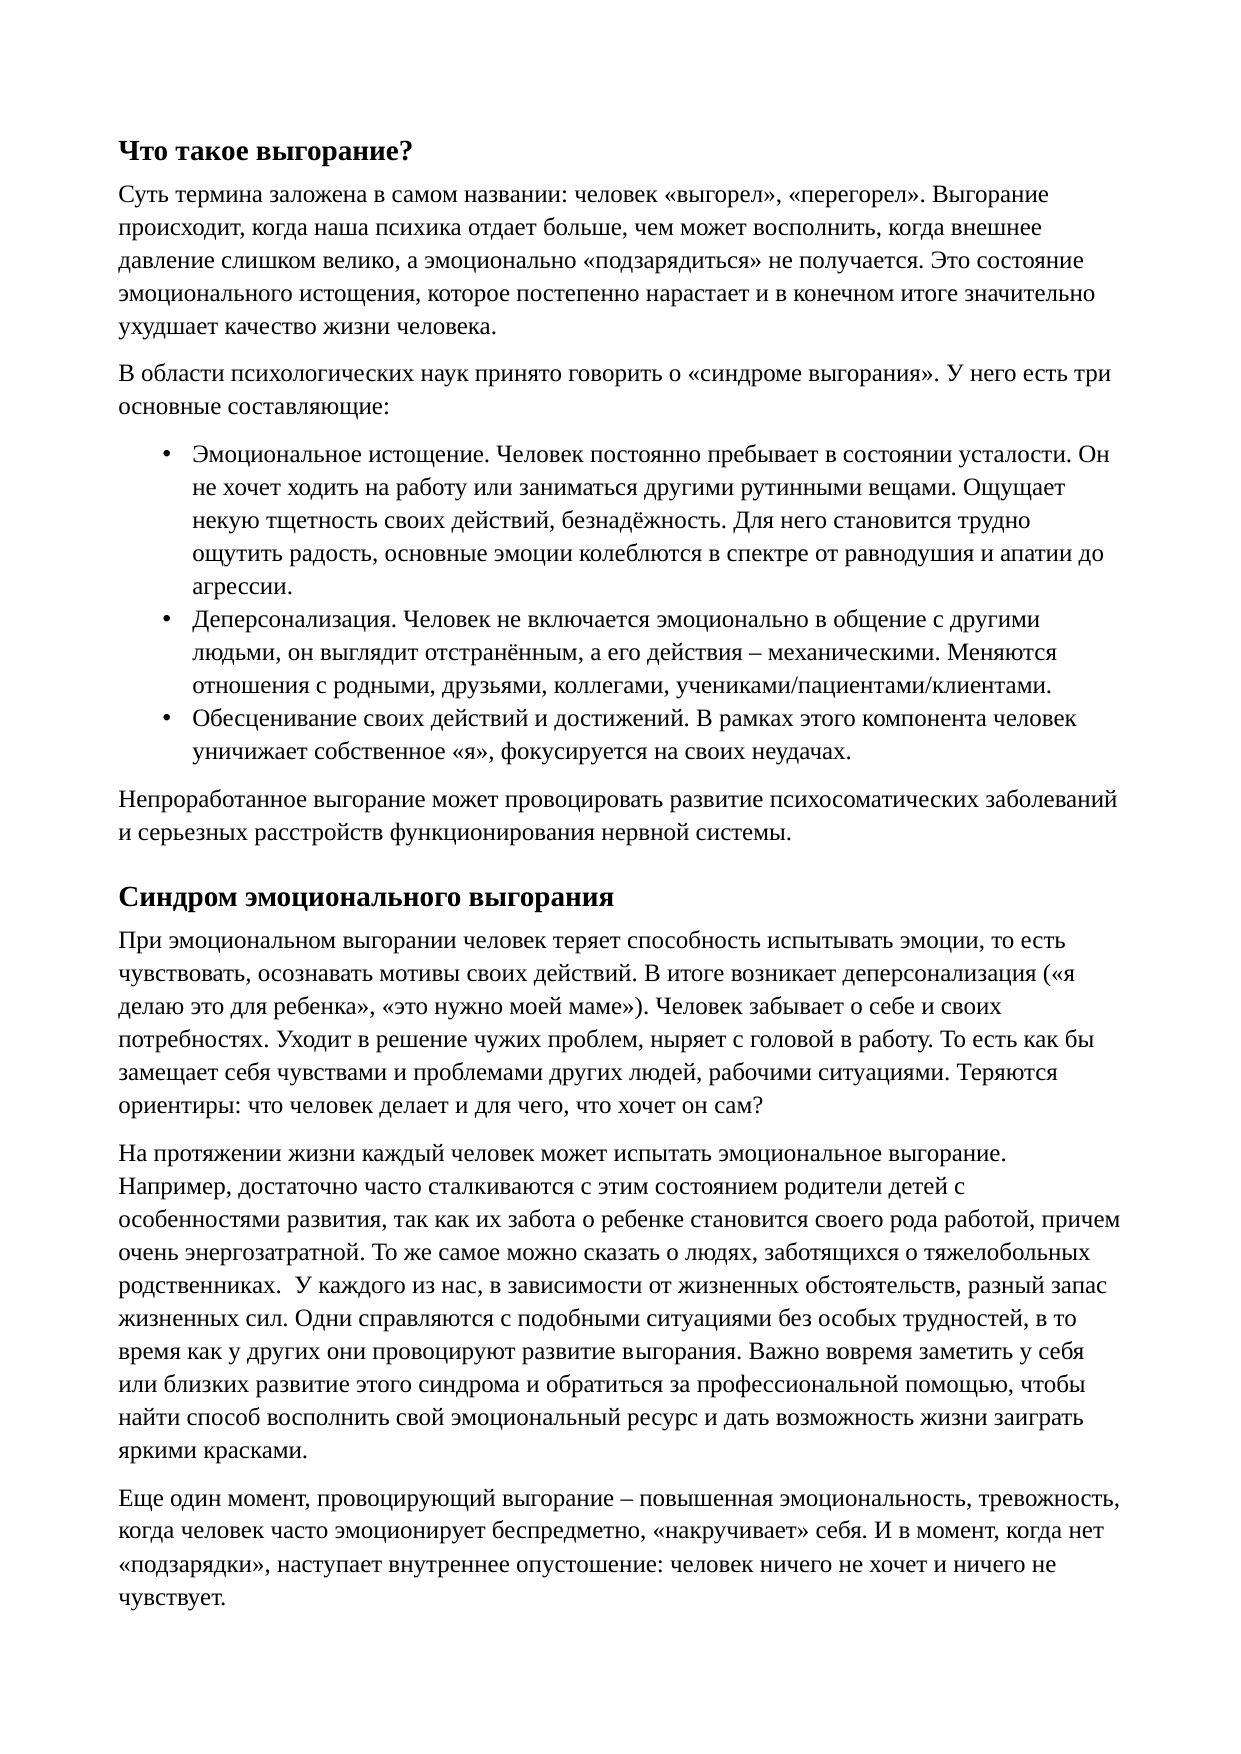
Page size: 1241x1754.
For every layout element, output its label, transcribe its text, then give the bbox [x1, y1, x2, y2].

subtitle Что такое выгорание? [118, 133, 1122, 166]
list Деперсонализация. Человек не включается эмоционально в общение с другими людьми, он выглядит отстранённым, а его действия – механическими. Меняются отношения с родными, друзьями, коллегами, учениками/пациентами/клиентами. [162, 604, 1122, 699]
text Непроработанное выгорание может провоцировать развитие психосоматических заболеваний и серьезных расстройств функционирования нервной системы. [118, 784, 1122, 846]
list Эмоциональное истощение. Человек постоянно пребывает в состоянии усталости. Он не хочет ходить на работу или заниматься другими рутинными вещами. Ощущает некую тщетность своих действий, безнадёжность. Для него становится трудно ощутить радость, основные эмоции колеблются в спектре от равнодушия и апатии до агрессии. [162, 439, 1122, 600]
text На протяжении жизни каждый человек может испытать эмоциональное выгорание. Например, достаточно часто сталкиваются с этим состоянием родители детей с особенностями развития, так как их забота о ребенке становится своего рода работой, причем очень энергозатратной. То же самое можно сказать о людях, заботящихся о тяжелобольных родственниках. У каждого из нас, в зависимости от жизненных обстоятельств, разный запас жизненных сил. Одни справляются с подобными ситуациями без особых трудностей, в то время как у других они провоцируют развитие в ыгорания. Важно вовремя заметить у себя или близких развитие этого синдрома и обратиться за профессиональной помощью, чтобы найти способ восполнить свой эмоциональный ресурс и дать возможность жизни заиграть яркими красками. [118, 1138, 1122, 1464]
text В области психологических наук принято говорить о «синдроме выгорания». У него есть три основные составляющие: [118, 358, 1122, 420]
list Обесценивание своих действий и достижений. В рамках этого компонента человек уничижает собственное «я», фокусируется на своих неудачах. [162, 703, 1122, 765]
text При эмоциональном выгорании человек теряет способность испытывать эмоции, то есть чувствовать, осознавать мотивы своих действий. В итоге возникает деперсонализация («я делаю это для ребенка», «это нужно моей маме»). Человек забывает о себе и своих потребностях. Уходит в решение чужих проблем, ныряет с головой в работу. То есть как бы замещает себя чувствами и проблемами других людей, рабочими ситуациями. Теряются ориентиры: что человек делает и для чего, что хочет он сам? [118, 925, 1122, 1119]
text Суть термина заложена в самом названии: человек «выгорел», «перегорел». Выгорание происходит, когда наша психика отдает больше, чем может восполнить, когда внешнее давление слишком велико, а эмоционально «подзарядиться» не получается. Это состояние эмоционального истощения, которое постепенно нарастает и в конечном итоге значительно ухудшает качество жизни человека. [118, 179, 1122, 339]
subtitle Синдром эмоционального выгорания [118, 879, 1122, 913]
text Еще один момент, провоцирующий выгорание – повышенная эмоциональность, тревожность, когда человек часто эмоционирует беспредметно, «накручивает» себя. И в момент, когда нет «подзарядки», наступает внутреннее опустошение: человек ничего не хочет и ничего не чувствует. [118, 1483, 1122, 1610]
